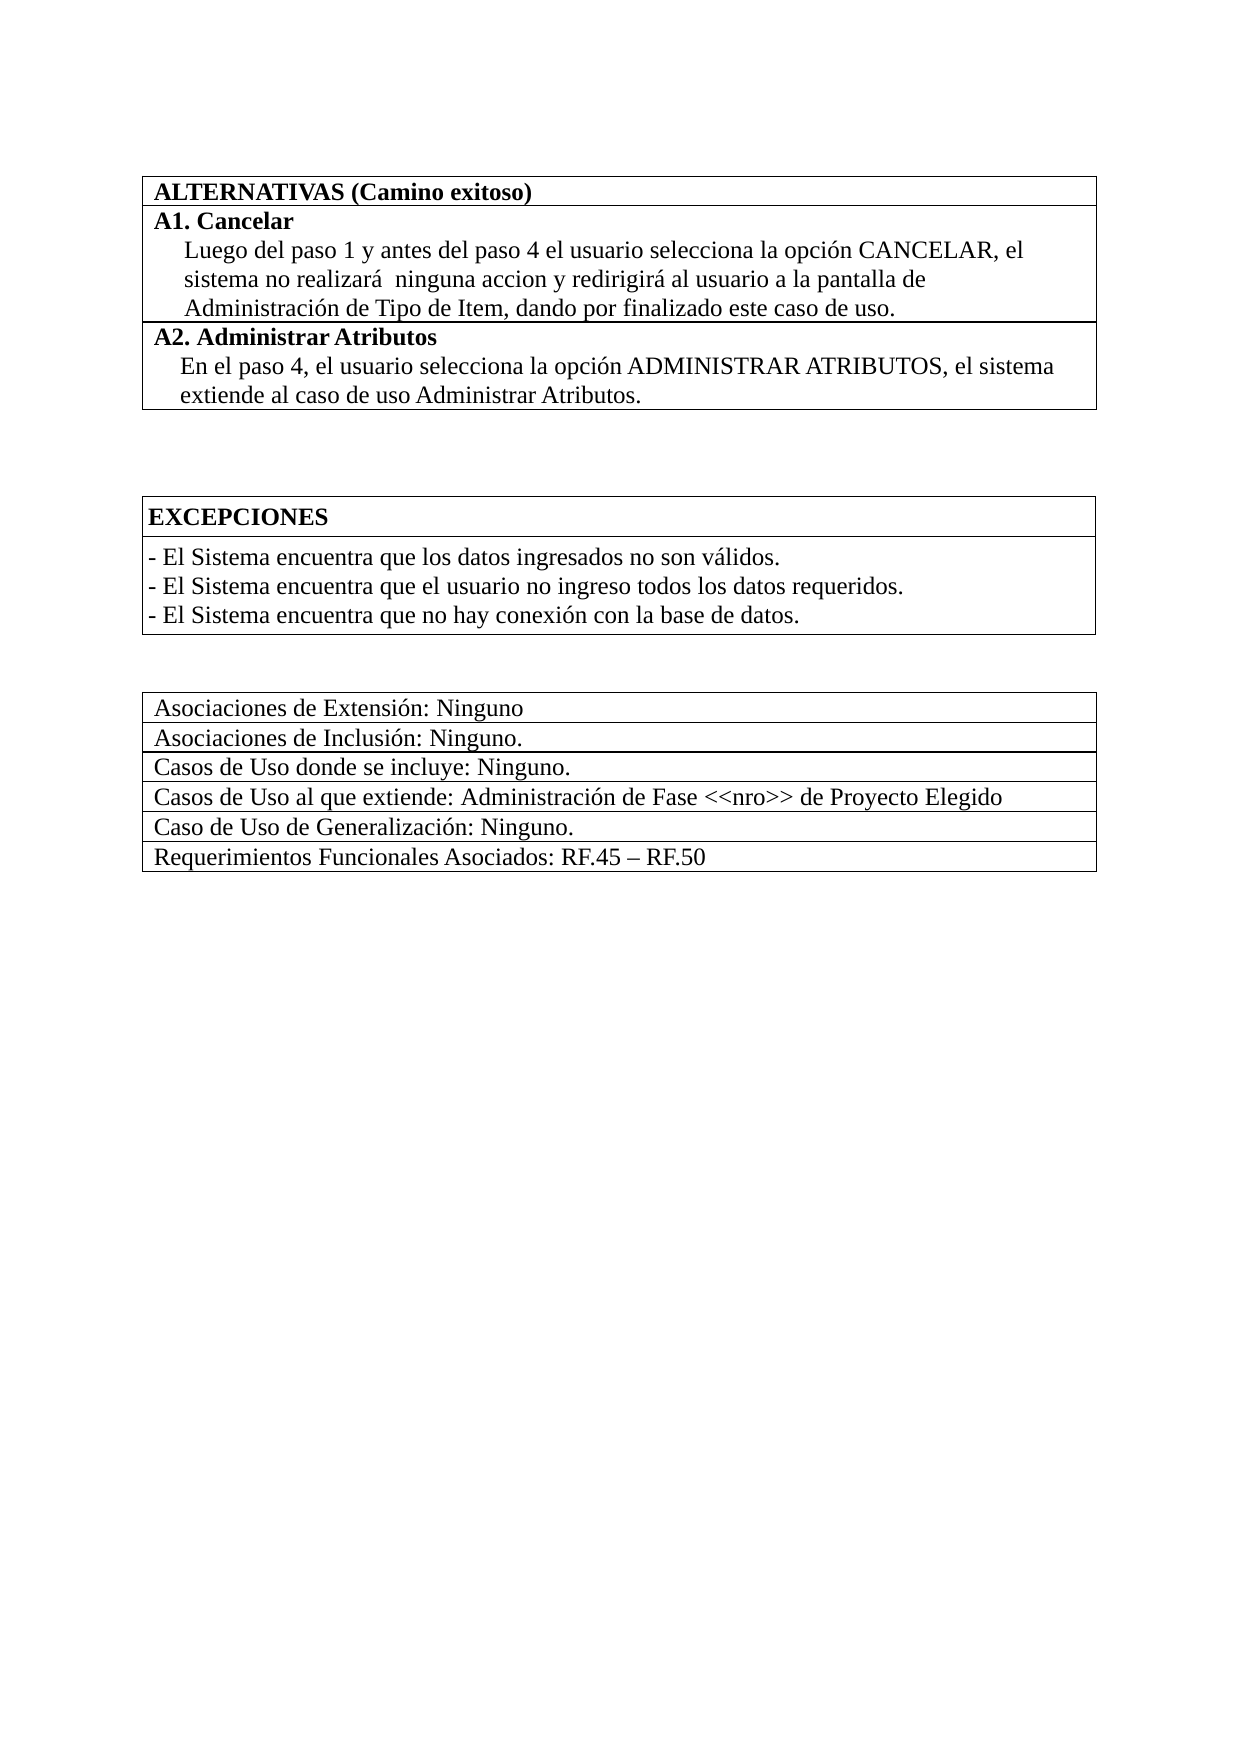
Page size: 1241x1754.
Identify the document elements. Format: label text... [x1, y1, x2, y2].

table_cell Caso de Uso de Generalización: Ninguno. [143, 812, 1096, 841]
table_cell Requerimientos Funcionales Asociados: RF.45 – RF.50 [143, 842, 1096, 871]
table_cell Casos de Uso donde se incluye: Ninguno. [143, 753, 1096, 781]
table_cell A2. Administrar Atributos En el paso 4, el usuario selecciona la opción ADMINISTRAR ATRIBUTOS, el sistema extiende al caso de uso Administrar Atributos. [143, 323, 1096, 409]
table_header EXCEPCIONES [143, 497, 1095, 536]
table_cell A1. Cancelar Luego del paso 1 y antes del paso 4 el usuario selecciona la opción CANCELAR, el sistema no realizará ninguna accion y redirigirá al usuario a la pantalla de Administración de Tipo de Item, dando por finalizado este caso de uso. [143, 206, 1096, 321]
table_cell Casos de Uso al que extiende: Administración de Fase <<nro>> de Proyecto Elegido [143, 782, 1096, 811]
table_header Asociaciones de Extensión: Ninguno [143, 693, 1096, 722]
table_cell Asociaciones de Inclusión: Ninguno. [143, 723, 1096, 751]
table_header ALTERNATIVAS (Camino exitoso) [143, 177, 1096, 205]
table_cell - El Sistema encuentra que los datos ingresados no son válidos. - El Sistema encuentra que el usuario no ingreso todos los datos requeridos. - El Sistema encuentra que no hay conexión con la base de datos. [143, 537, 1095, 634]
